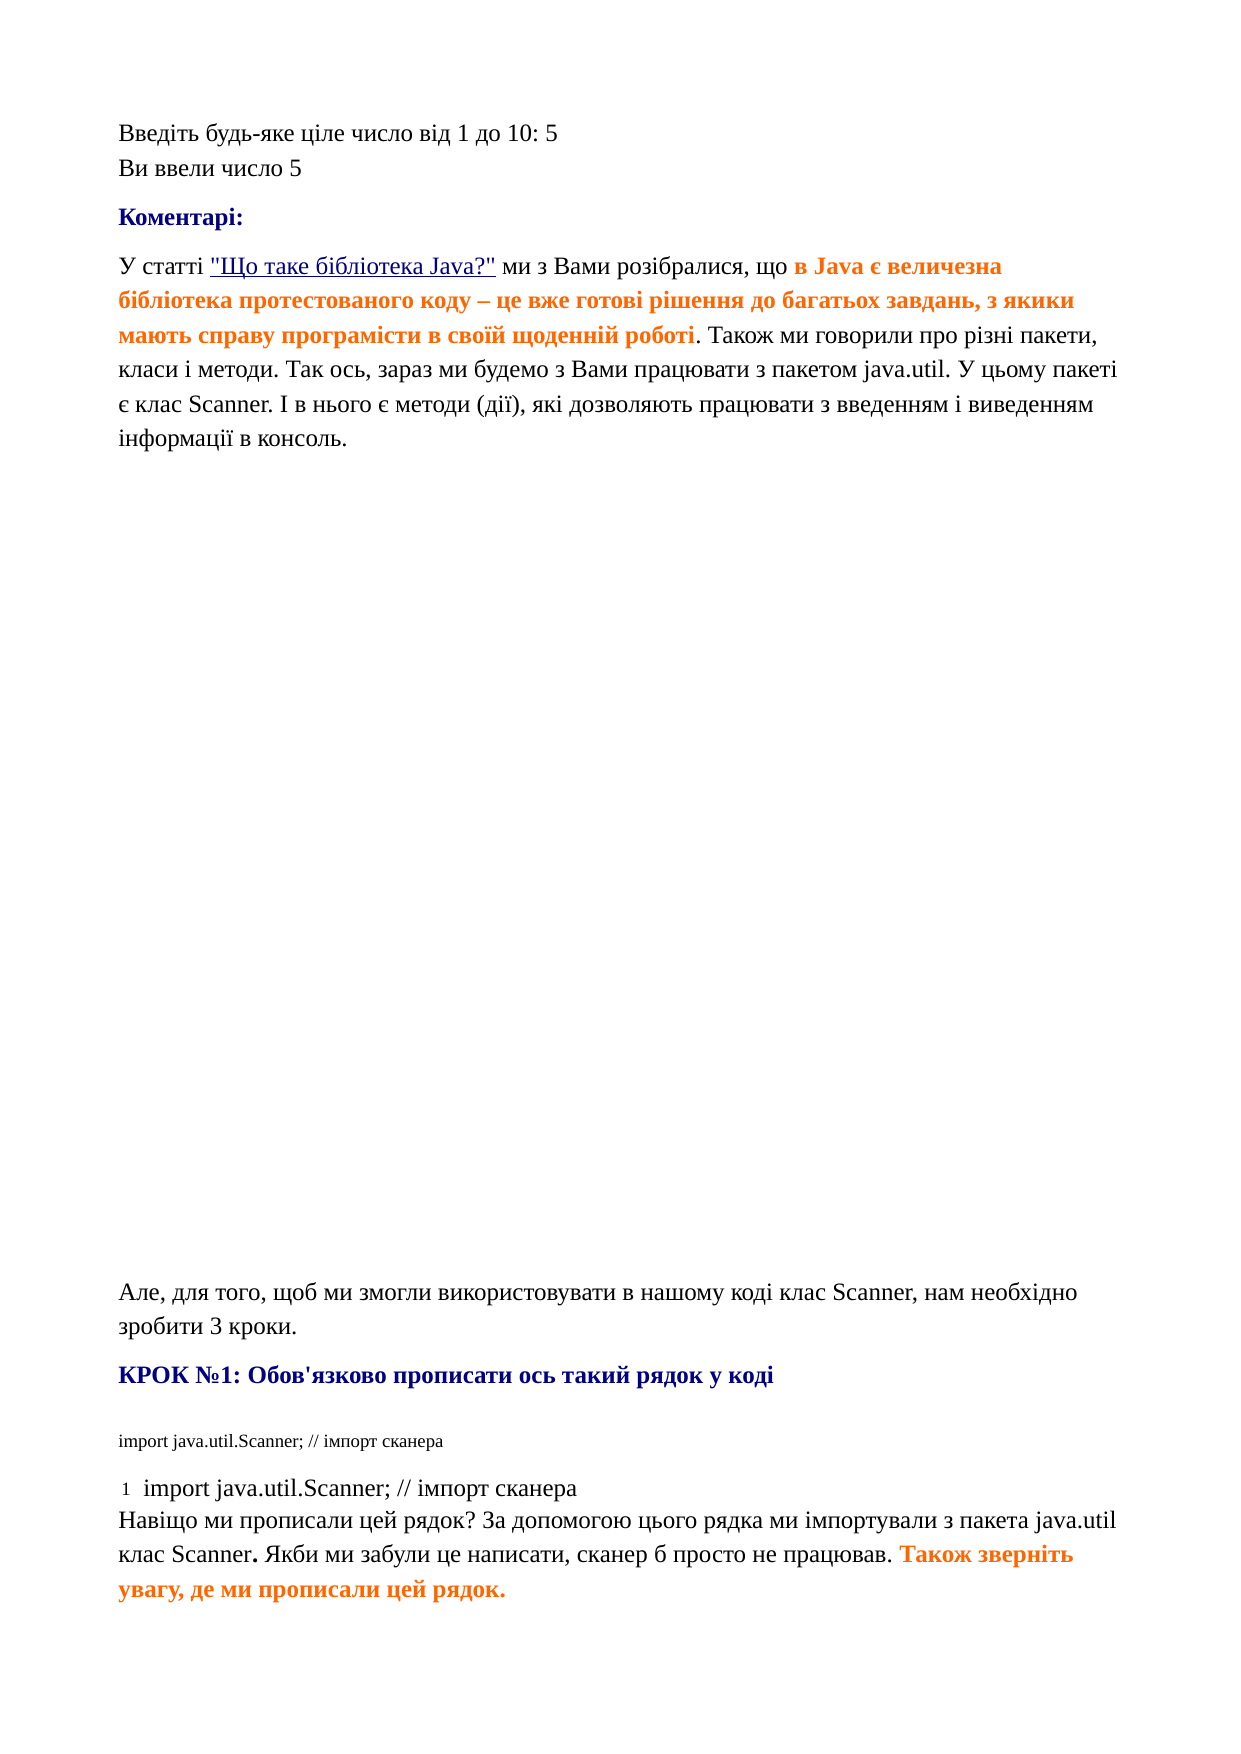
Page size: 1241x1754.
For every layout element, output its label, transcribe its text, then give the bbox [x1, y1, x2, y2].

table_header 1 [118, 1470, 140, 1505]
text Але, для того, щоб ми змогли використовувати в нашому коді клас Scanner, нам необхідно зробити 3 кроки. [118, 1277, 1122, 1340]
text КРОК №1: Обов'язково прописати ось такий рядок у коді [118, 1360, 1122, 1389]
text import java.util.Scanner; // імпорт сканера [118, 1428, 1122, 1452]
table_header import java.util.Scanner; // імпорт сканера [140, 1470, 588, 1505]
text Навіщо ми прописали цей рядок? За допомогою цього рядка ми імпортували з пакета java.util клас Scanner. Якби ми забули це написати, сканер б просто не працював. Також зверніть увагу, де ми прописали цей рядок. [118, 1505, 1122, 1603]
text Введіть будь-яке ціле число від 1 до 10: 5 Ви ввели число 5 [118, 118, 1122, 181]
text У статті "Що таке бібліотека Java?" ми з Вами розібралися, що в Java є величезна бібліотека протестованого коду – це вже готові рішення до багатьох завдань, з якики мають справу програмісти в своїй щоденній роботі. Також ми говорили про різні пакети, класи і методи. Так ось, зараз ми будемо з Вами працювати з пакетом java.util. У цьому пакеті є клас Scanner. І в нього є методи (дії), які дозволяють працювати з введенням і виведенням інформації в консоль. [118, 251, 1122, 452]
text Коментарі: [118, 202, 1122, 230]
